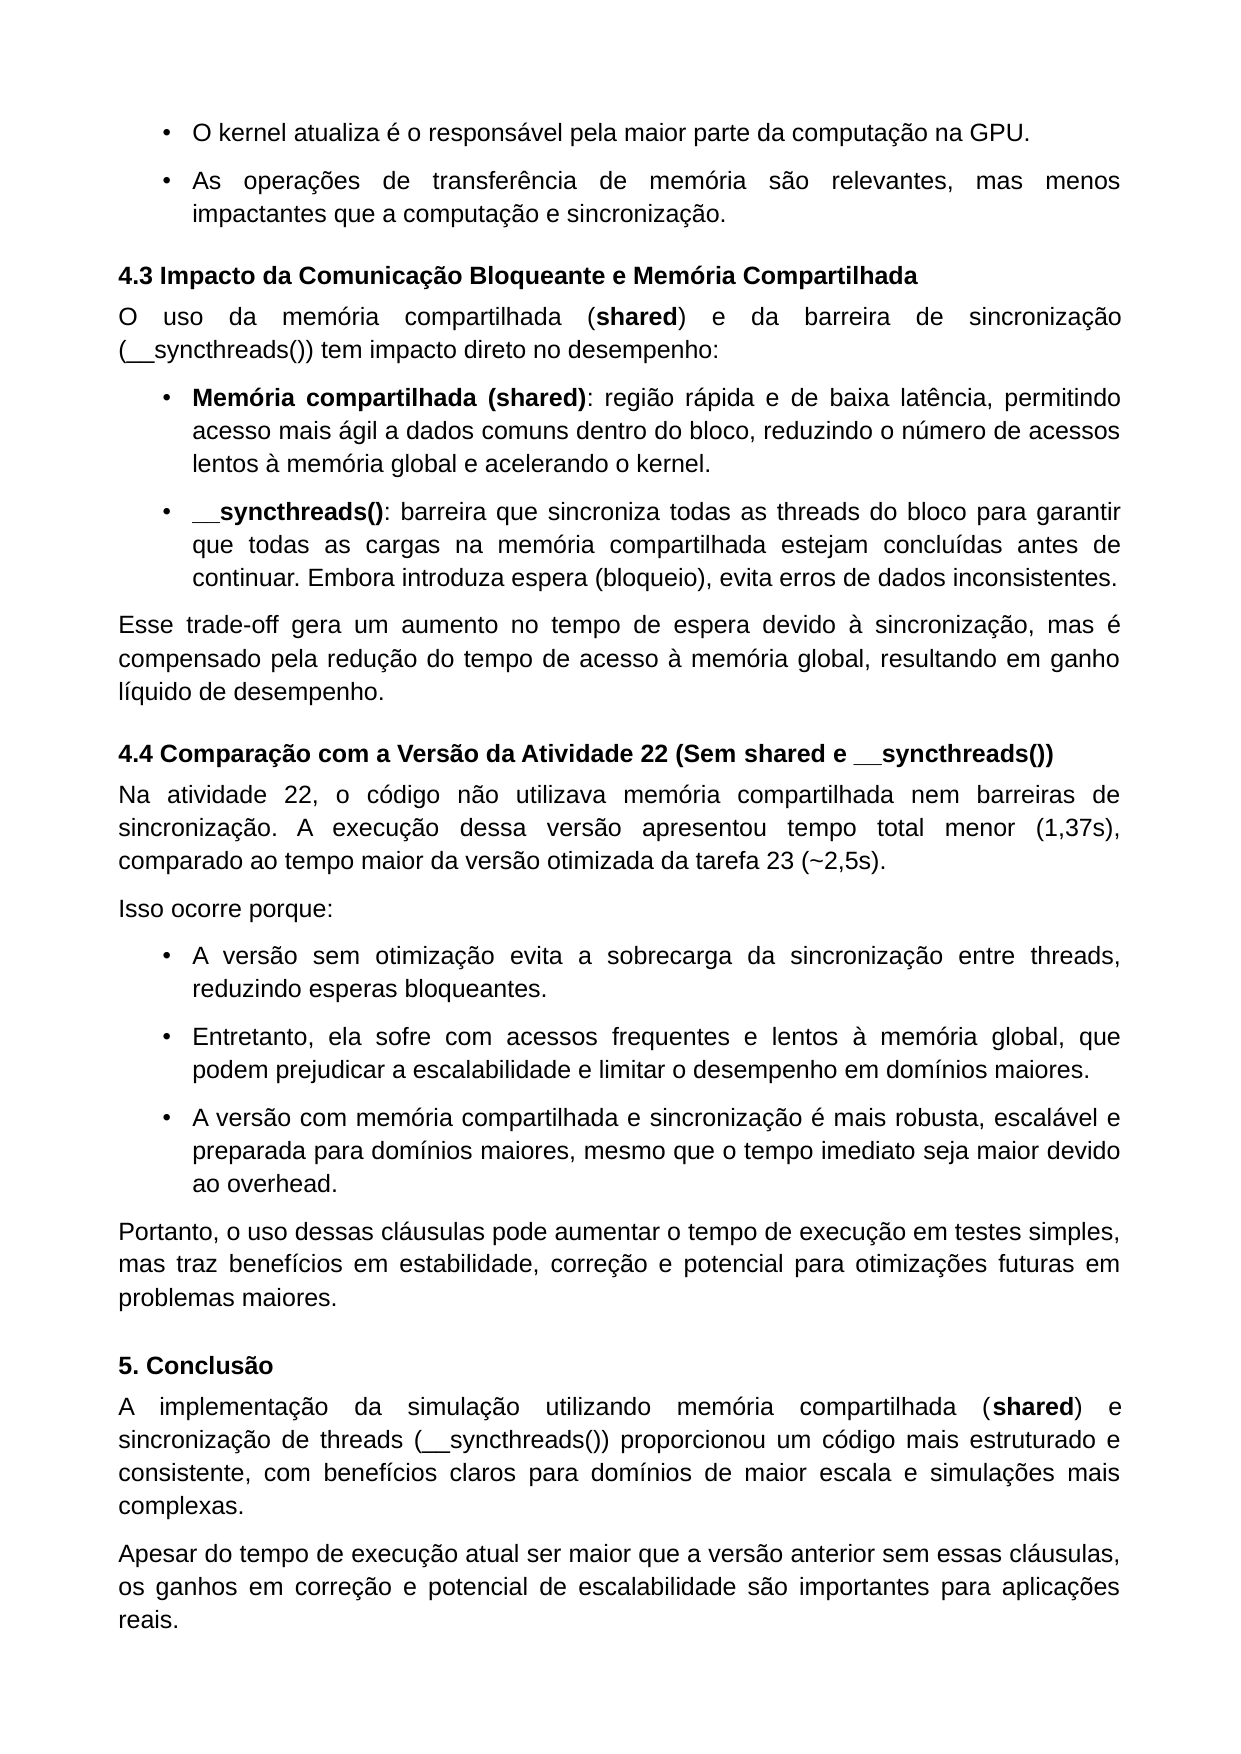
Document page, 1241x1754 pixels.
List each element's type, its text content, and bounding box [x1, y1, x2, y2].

list A versão sem otimização evita a sobrecarga da sincronização entre threads, reduzindo esperas bloqueantes. [162, 941, 1122, 1003]
list As operações de transferência de memória são relevantes, mas menos impactantes que a computação e sincronização. [162, 166, 1122, 228]
list __syncthreads(): barreira que sincroniza todas as threads do bloco para garantir que todas as cargas na memória compartilhada estejam concluídas antes de continuar. Embora introduza espera (bloqueio), evita erros de dados inconsistentes. [162, 497, 1122, 592]
text Portanto, o uso dessas cláusulas pode aumentar o tempo de execução em testes simples, mas traz benefícios em estabilidade, correção e potencial para otimizações futuras em problemas maiores. [118, 1216, 1122, 1311]
list Memória compartilhada (shared): região rápida e de baixa latência, permitindo acesso mais ágil a dados comuns dentro do bloco, reduzindo o número de acessos lentos à memória global e acelerando o kernel. [162, 383, 1122, 478]
subtitle 5. Conclusão [118, 1351, 1122, 1380]
text Apesar do tempo de execução atual ser maior que a versão anterior sem essas cláusulas, os ganhos em correção e potencial de escalabilidade são importantes para aplicações reais. [118, 1539, 1122, 1634]
text Na atividade 22, o código não utilizava memória compartilhada nem barreiras de sincronização. A execução dessa versão apresentou tempo total menor (1,37s), comparado ao tempo maior da versão otimizada da tarefa 23 (~2,5s). [118, 780, 1122, 875]
subtitle 4.4 Comparação com a Versão da Atividade 22 (Sem shared e __syncthreads()) [118, 739, 1122, 767]
text O uso da memória compartilhada (shared) e da barreira de sincronização (__syncthreads()) tem impacto direto no desempenho: [118, 302, 1122, 364]
list O kernel atualiza é o responsável pela maior parte da computação na GPU. [162, 118, 1122, 147]
text Isso ocorre porque: [118, 894, 1122, 922]
list A versão com memória compartilhada e sincronização é mais robusta, escalável e preparada para domínios maiores, mesmo que o tempo imediato seja maior devido ao overhead. [162, 1103, 1122, 1198]
list Entretanto, ela sofre com acessos frequentes e lentos à memória global, que podem prejudicar a escalabilidade e limitar o desempenho em domínios maiores. [162, 1022, 1122, 1084]
text Esse trade-off gera um aumento no tempo de espera devido à sincronização, mas é compensado pela redução do tempo de acesso à memória global, resultando em ganho líquido de desempenho. [118, 611, 1122, 705]
subtitle 4.3 Impacto da Comunicação Bloqueante e Memória Compartilhada [118, 261, 1122, 290]
text A implementação da simulação utilizando memória compartilhada (shared) e sincronização de threads (__syncthreads()) proporcionou um código mais estruturado e consistente, com benefícios claros para domínios de maior escala e simulações mais complexas. [118, 1392, 1122, 1520]
